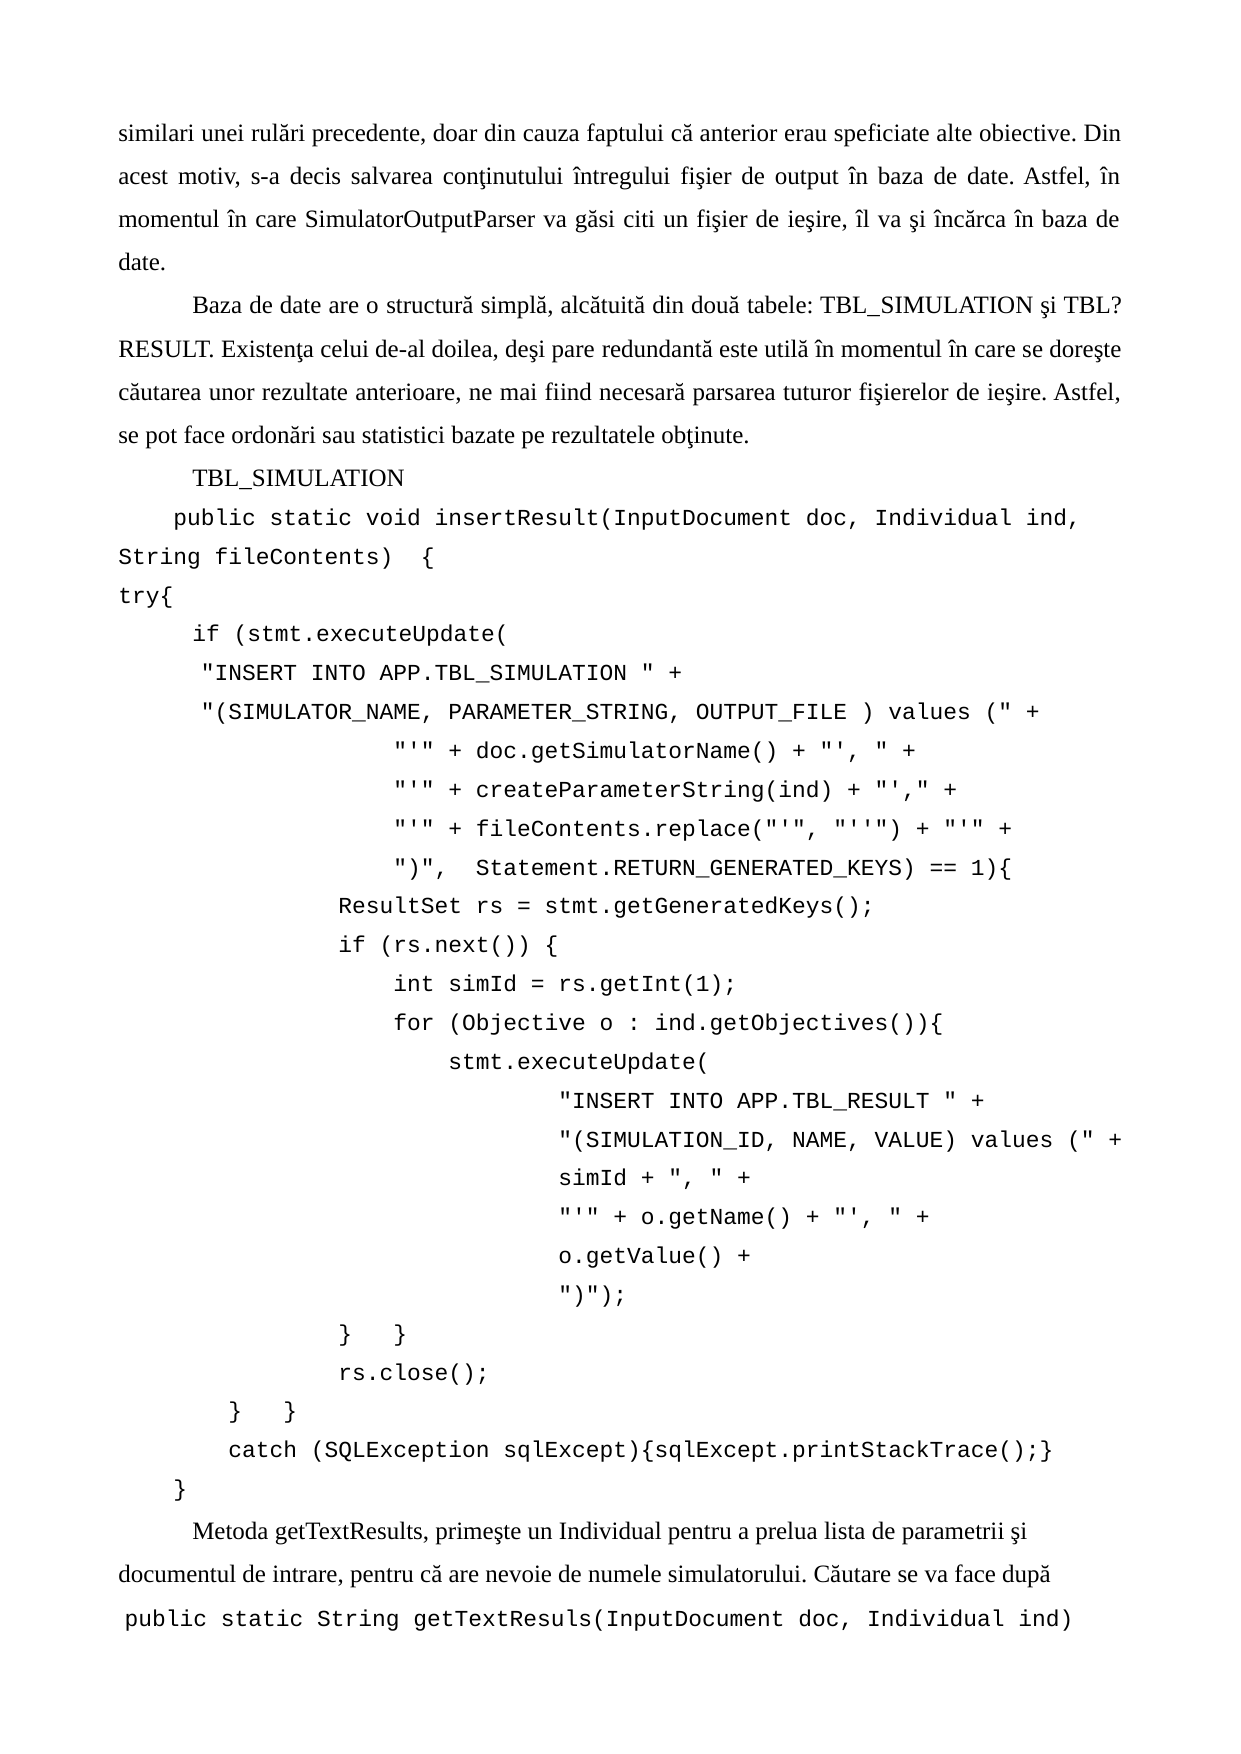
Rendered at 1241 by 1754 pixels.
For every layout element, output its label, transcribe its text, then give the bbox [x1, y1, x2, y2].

text rs.close(); [118, 1361, 1122, 1387]
text } } [118, 1400, 1122, 1426]
text "(SIMULATION_ID, NAME, VALUE) values (" + [118, 1128, 1122, 1154]
text Baza de date are o structură simplă, alcătuită din două tabele: TBL_SIMULATION şi TBL?RESULT. Existenţa celui de-al doilea, deşi pare redundantă este utilă în momentul în care se doreşte căutarea unor rezultate anterioare, ne mai fiind necesară parsarea tuturor fişierelor de ieşire. Astfel, se pot face ordonări sau statistici bazate pe rezultatele obţinute. [118, 291, 1122, 449]
text TBL_SIMULATION [118, 463, 1122, 492]
text stmt.executeUpdate( [118, 1050, 1122, 1076]
text for (Objective o : ind.getObjectives()){ [118, 1011, 1122, 1037]
text try{ [118, 584, 1122, 610]
text "'" + createParameterString(ind) + "'," + [118, 778, 1122, 804]
text if (rs.next()) { [118, 934, 1122, 959]
text public static String getTextResuls(InputDocument doc, Individual ind) [118, 1603, 1122, 1633]
text ResultSet rs = stmt.getGeneratedKeys(); [118, 895, 1122, 921]
text ")", Statement.RETURN_GENERATED_KEYS) == 1){ [118, 856, 1122, 882]
text } [118, 1478, 1122, 1503]
text int simId = rs.getInt(1); [118, 972, 1122, 998]
text if (stmt.executeUpdate( [118, 623, 1122, 649]
text "INSERT INTO APP.TBL_SIMULATION " + [118, 662, 1122, 688]
text "'" + o.getName() + "', " + [118, 1206, 1122, 1232]
text Metoda getTextResults, primeşte un Individual pentru a prelua lista de parametrii şi documentul de intrare, pentru că are nevoie de numele simulatorului. Căutare se va face după [118, 1516, 1122, 1588]
text similari unei rulări precedente, doar din cauza faptului că anterior erau speficiate alte obiective. Din acest motiv, s-a decis salvarea conţinutului întregului fişier de output în baza de date. Astfel, în momentul în care SimulatorOutputParser va găsi citi un fişier de ieşire, îl va şi încărca în baza de date. [118, 118, 1122, 276]
text simId + ", " + [118, 1167, 1122, 1193]
text ")"); [118, 1283, 1122, 1309]
text "(SIMULATOR_NAME, PARAMETER_STRING, OUTPUT_FILE ) values (" + [118, 701, 1122, 726]
text "'" + fileContents.replace("'", "''") + "'" + [118, 817, 1122, 843]
text o.getValue() + [118, 1244, 1122, 1270]
text public static void insertResult(InputDocument doc, Individual ind, String fileContents) { [118, 506, 1122, 571]
text "INSERT INTO APP.TBL_RESULT " + [118, 1089, 1122, 1115]
text catch (SQLException sqlExcept){sqlExcept.printStackTrace();} [118, 1439, 1122, 1465]
text "'" + doc.getSimulatorName() + "', " + [118, 739, 1122, 765]
text } } [118, 1322, 1122, 1348]
